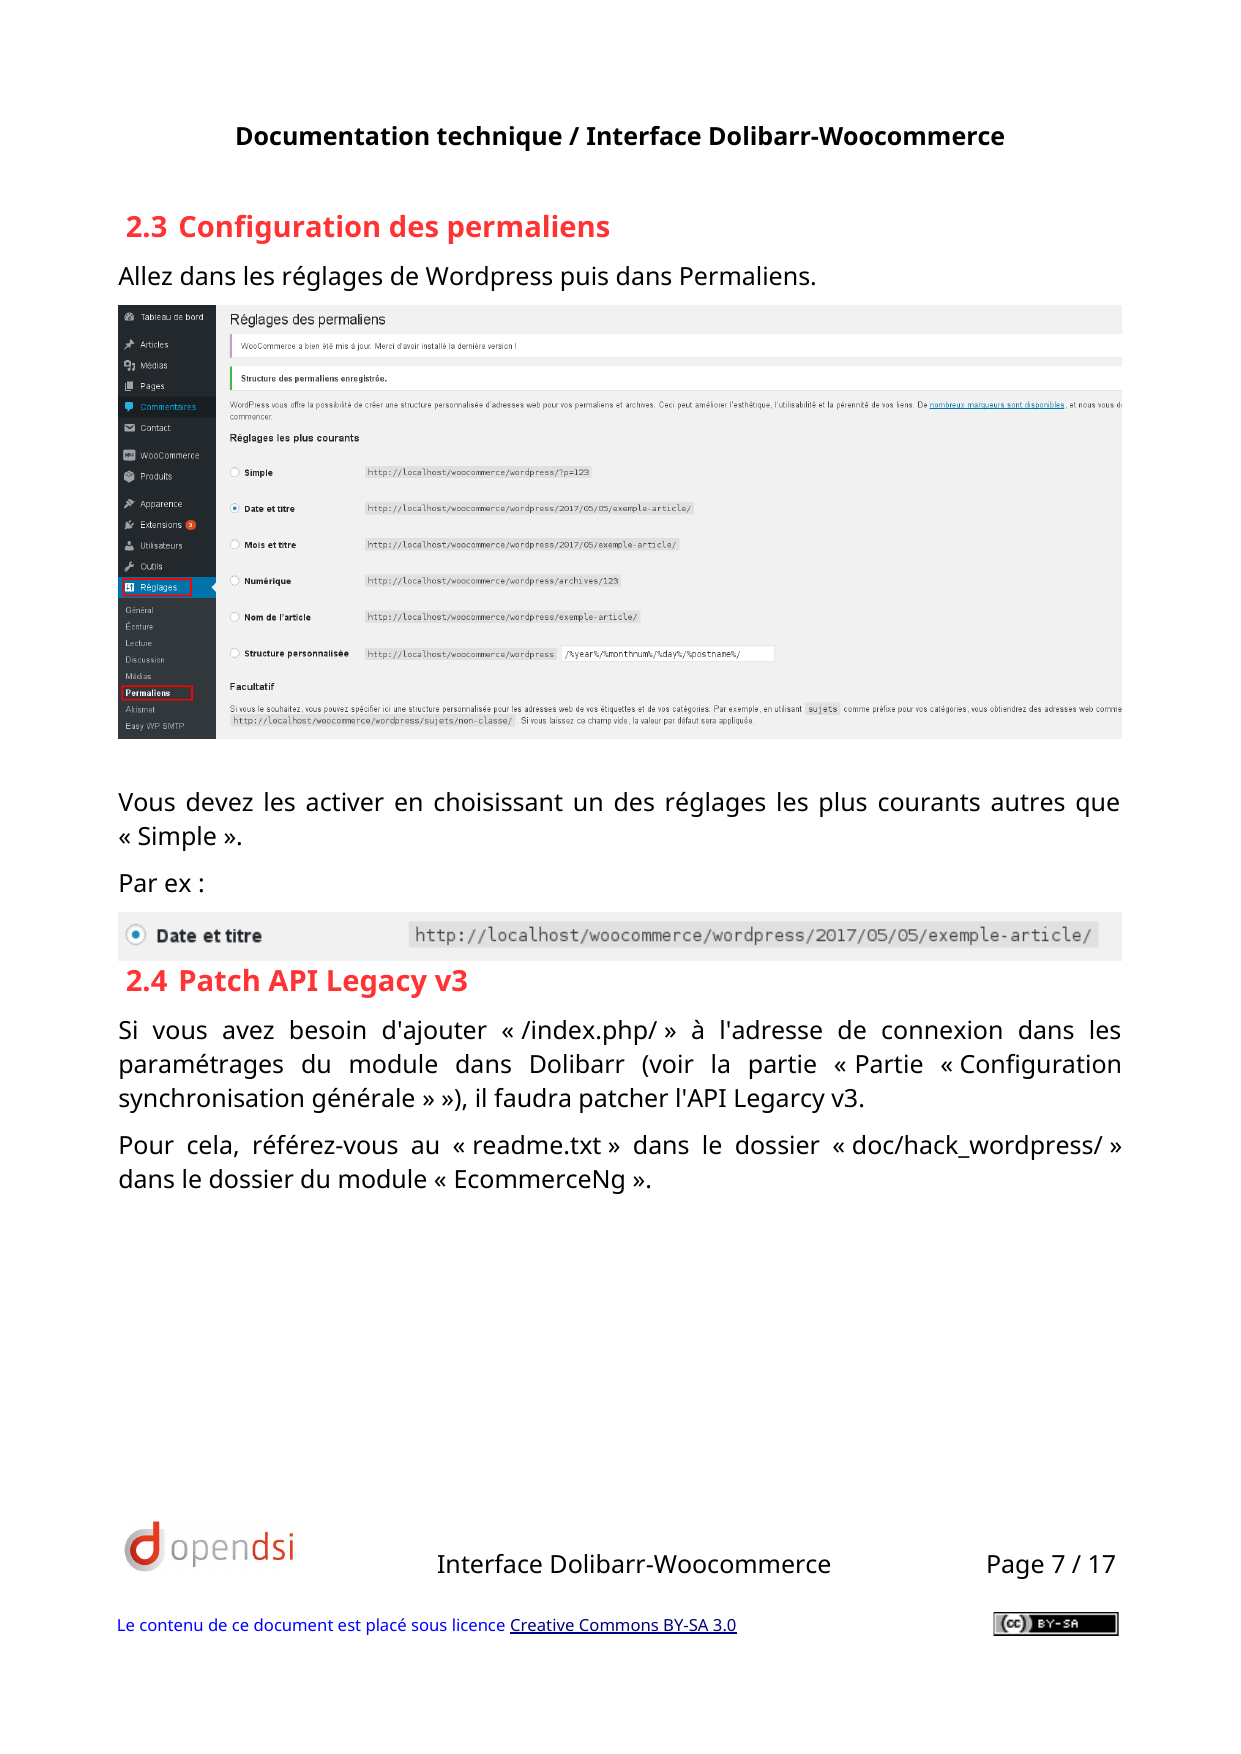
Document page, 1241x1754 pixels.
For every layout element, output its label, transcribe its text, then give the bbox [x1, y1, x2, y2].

text Allez dans les réglages de Wordpress puis dans Permaliens. [118, 259, 1122, 293]
text Pour cela, référez-vous au « readme.txt » dans le dossier « doc/hack_wordpress/ » dans le dossier du module « EcommerceNg ». [118, 1127, 1122, 1196]
subtitle Configuration des permaliens [118, 207, 1122, 246]
picture [123, 1519, 296, 1574]
picture [993, 1612, 1119, 1636]
subtitle Patch API Legacy v3 [118, 961, 1122, 1000]
text Par ex : [118, 865, 1122, 899]
text Vous devez les activer en choisissant un des réglages les plus courants autres que « Simple ». [118, 785, 1122, 853]
picture [118, 912, 1123, 961]
picture [123, 579, 191, 596]
picture [118, 305, 1123, 739]
text Si vous avez besoin d'ajouter « /index.php/ » à l'adresse de connexion dans les paramétrages du module dans Dolibarr (voir la partie « Partie « Configuration synchronisation générale » »), il faudra patcher l'API Legarcy v3. [118, 1013, 1122, 1115]
